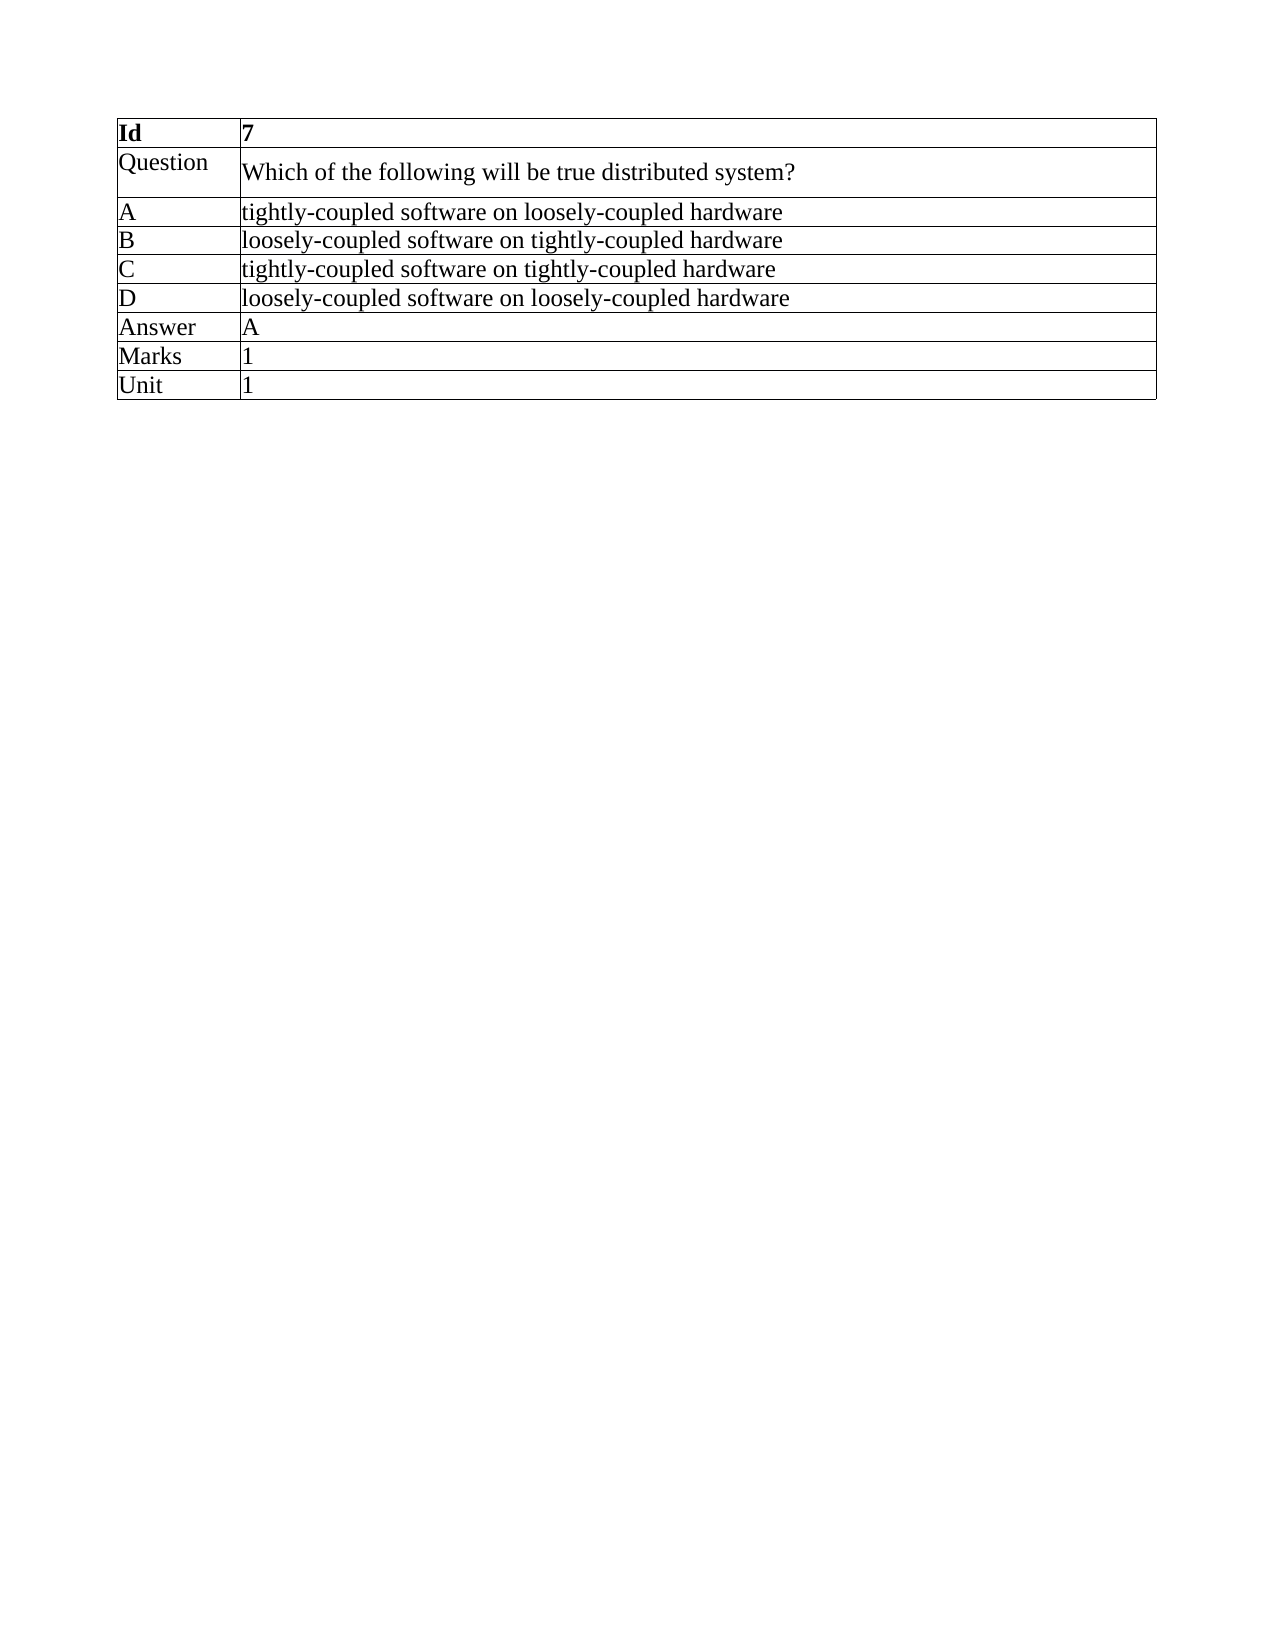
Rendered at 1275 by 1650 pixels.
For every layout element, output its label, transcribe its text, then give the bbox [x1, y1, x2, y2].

table_cell Which of the following will be true distributed system? [241, 148, 1156, 197]
table_cell Answer [118, 313, 240, 341]
table_cell tightly-coupled software on tightly-coupled hardware [241, 255, 1156, 283]
table_cell B [118, 227, 240, 254]
table_cell C [118, 255, 240, 283]
table_cell loosely-coupled software on loosely-coupled hardware [241, 284, 1156, 312]
table_cell Question [118, 148, 240, 197]
table_cell 1 [241, 342, 1156, 370]
table_cell 1 [241, 371, 1156, 399]
table_cell loosely-coupled software on tightly-coupled hardware [241, 227, 1156, 254]
table_cell Marks [118, 342, 240, 370]
table_header Id [118, 119, 240, 147]
table_cell A [118, 198, 240, 226]
table_cell tightly-coupled software on loosely-coupled hardware [241, 198, 1156, 226]
table_cell Unit [118, 371, 240, 399]
table_cell D [118, 284, 240, 312]
table_cell A [241, 313, 1156, 341]
table_header 7 [241, 119, 1156, 147]
